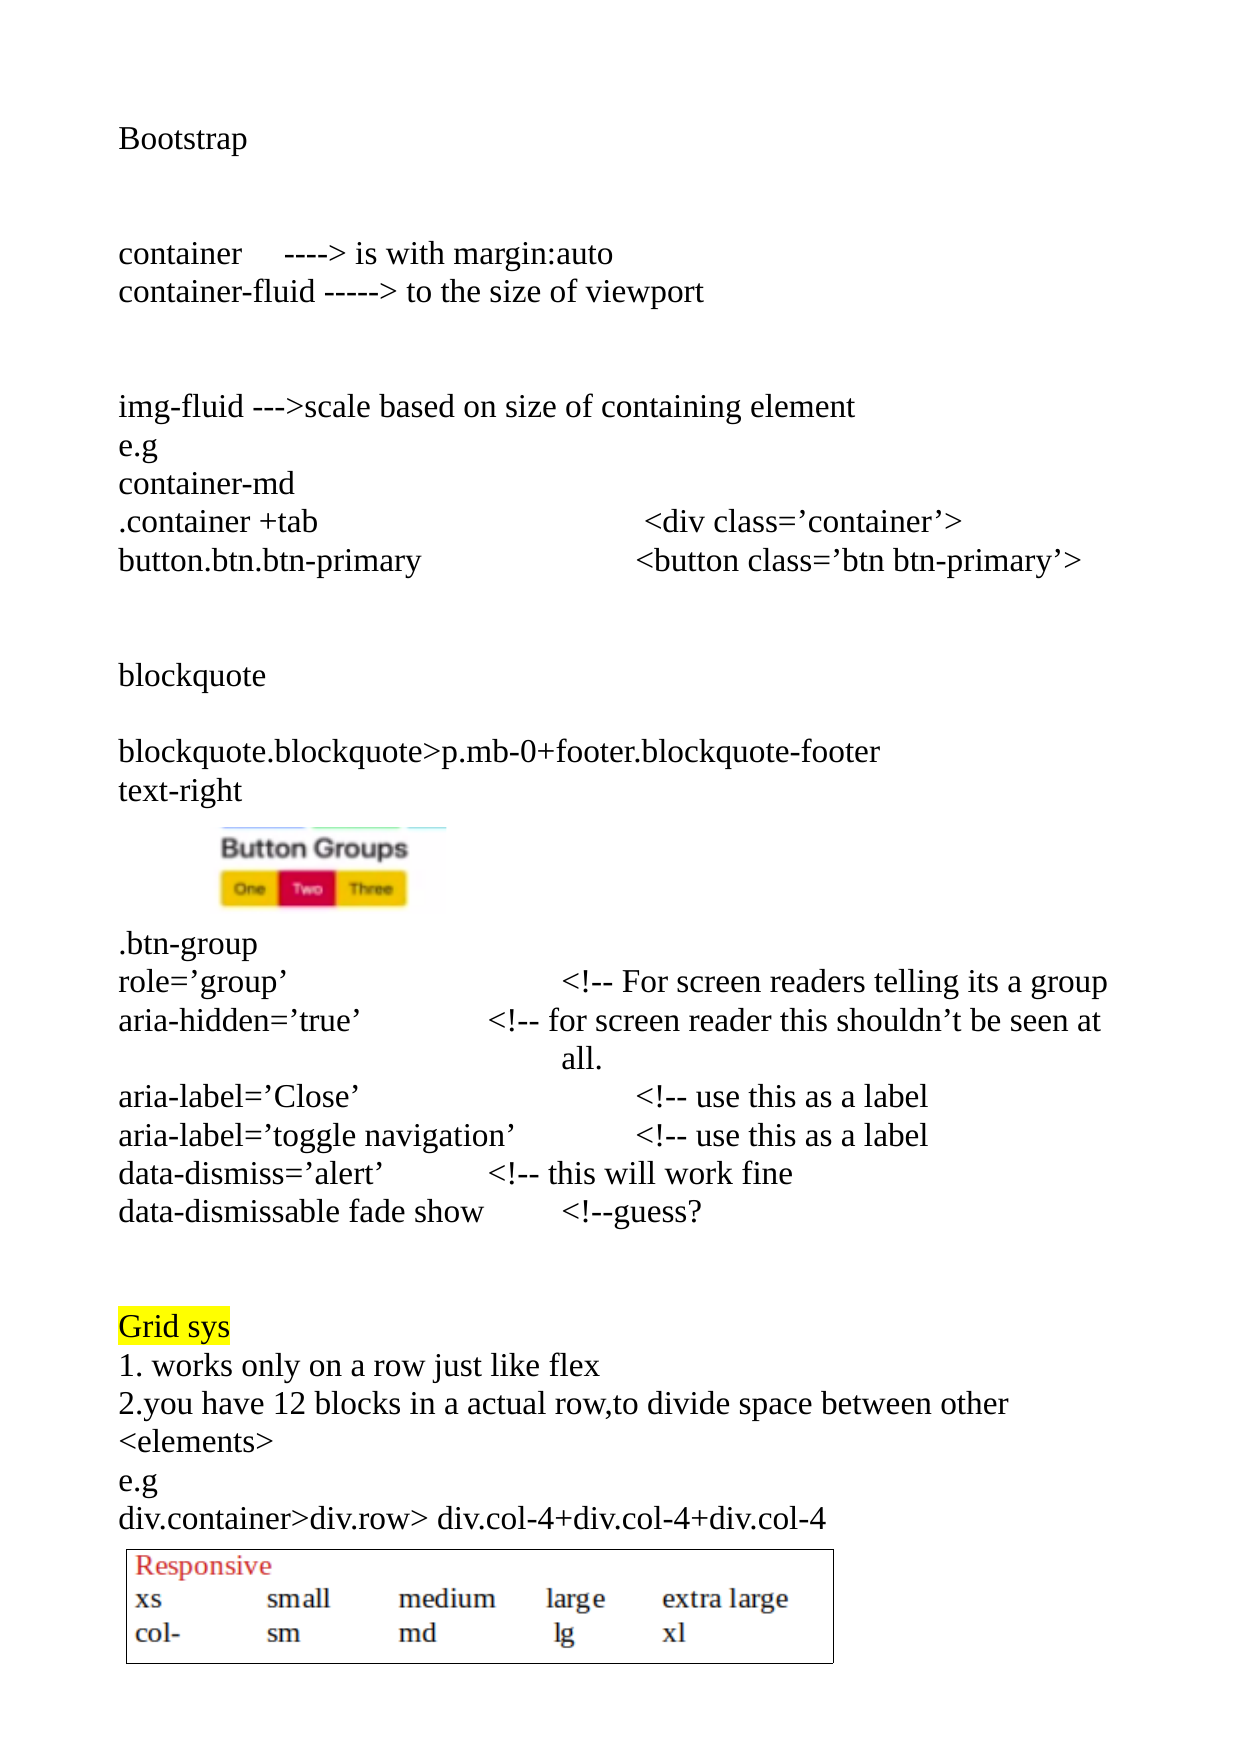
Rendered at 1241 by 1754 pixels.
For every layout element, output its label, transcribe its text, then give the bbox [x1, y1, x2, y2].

text button.btn.btn-primary <button class=’btn btn-primary’> [118, 540, 1122, 578]
text img-fluid --->scale based on size of containing element [118, 386, 1122, 425]
text e.g [118, 425, 1122, 463]
text e.g [118, 1460, 1122, 1498]
picture [209, 827, 447, 914]
text 1. works only on a row just like flex [118, 1345, 1122, 1383]
text text-right [118, 770, 1122, 808]
text Grid sys [118, 1306, 1122, 1345]
text div.container>div.row> div.col-4+div.col-4+div.col-4 [118, 1498, 1122, 1536]
text aria-hidden=’true’ <!-- for screen reader this shouldn’t be seen at all. [118, 1000, 1122, 1076]
text 2.you have 12 blocks in a actual row,to divide space between other <elements> [118, 1383, 1122, 1460]
text container ----> is with margin:auto [118, 233, 1122, 271]
text container-fluid -----> to the size of viewport [118, 271, 1122, 310]
text data-dismiss=’alert’ <!-- this will work fine [118, 1153, 1122, 1191]
text aria-label=’Close’ <!-- use this as a label [118, 1076, 1122, 1115]
text container-md [118, 463, 1122, 501]
text .btn-group [118, 923, 1122, 961]
text .container +tab <div class=’container’> [118, 501, 1122, 540]
text Bootstrap [118, 118, 1122, 156]
text blockquote.blockquote>p.mb-0+footer.blockquote-footer [118, 731, 1122, 770]
text aria-label=’toggle navigation’ <!-- use this as a label [118, 1115, 1122, 1153]
text blockquote [118, 655, 1122, 693]
text data-dismissable fade show <!--guess? [118, 1191, 1122, 1230]
text role=’group’ <!-- For screen readers telling its a group [118, 961, 1122, 1000]
picture [129, 1551, 830, 1660]
